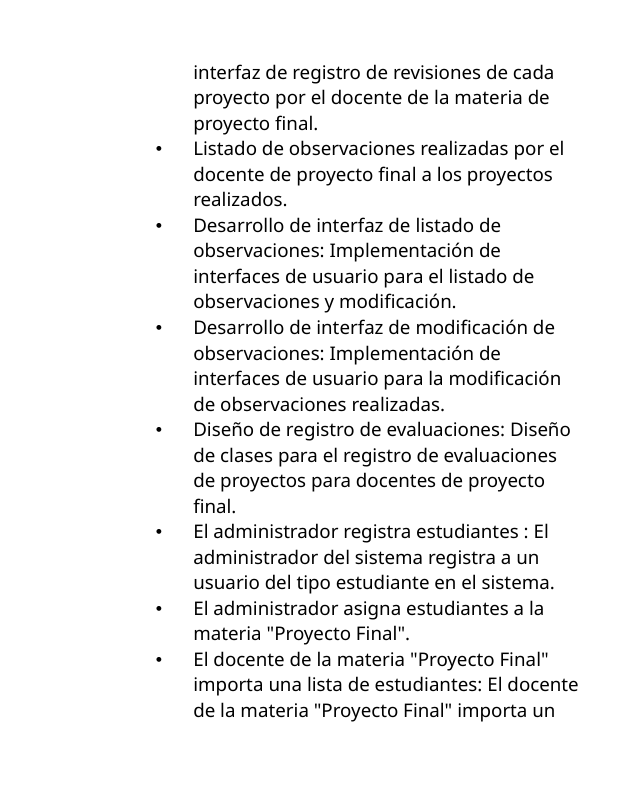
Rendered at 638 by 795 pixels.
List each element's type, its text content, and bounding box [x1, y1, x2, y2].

list El administrador registra estudiantes : El administrador del sistema registra a un usuario del tipo estudiante en el sistema. [156, 518, 579, 595]
list Listado de observaciones realizadas por el docente de proyecto final a los proyectos realizados. [156, 136, 579, 212]
list El administrador asigna estudiantes a la materia "Proyecto Final". [156, 595, 579, 646]
list interfaz de registro de revisiones de cada proyecto por el docente de la materia de proyecto final. [156, 59, 579, 136]
list Desarrollo de interfaz de listado de observaciones: Implementación de interfaces de usuario para el listado de observaciones y modificación. [156, 212, 579, 314]
list Desarrollo de interfaz de modificación de observaciones: Implementación de interfaces de usuario para la modificación de observaciones realizadas. [156, 314, 579, 416]
list El docente de la materia "Proyecto Final" importa una lista de estudiantes: El docente de la materia "Proyecto Final" importa un [156, 646, 579, 723]
list Diseño de registro de evaluaciones: Diseño de clases para el registro de evaluaciones de proyectos para docentes de proyecto final. [156, 416, 579, 518]
